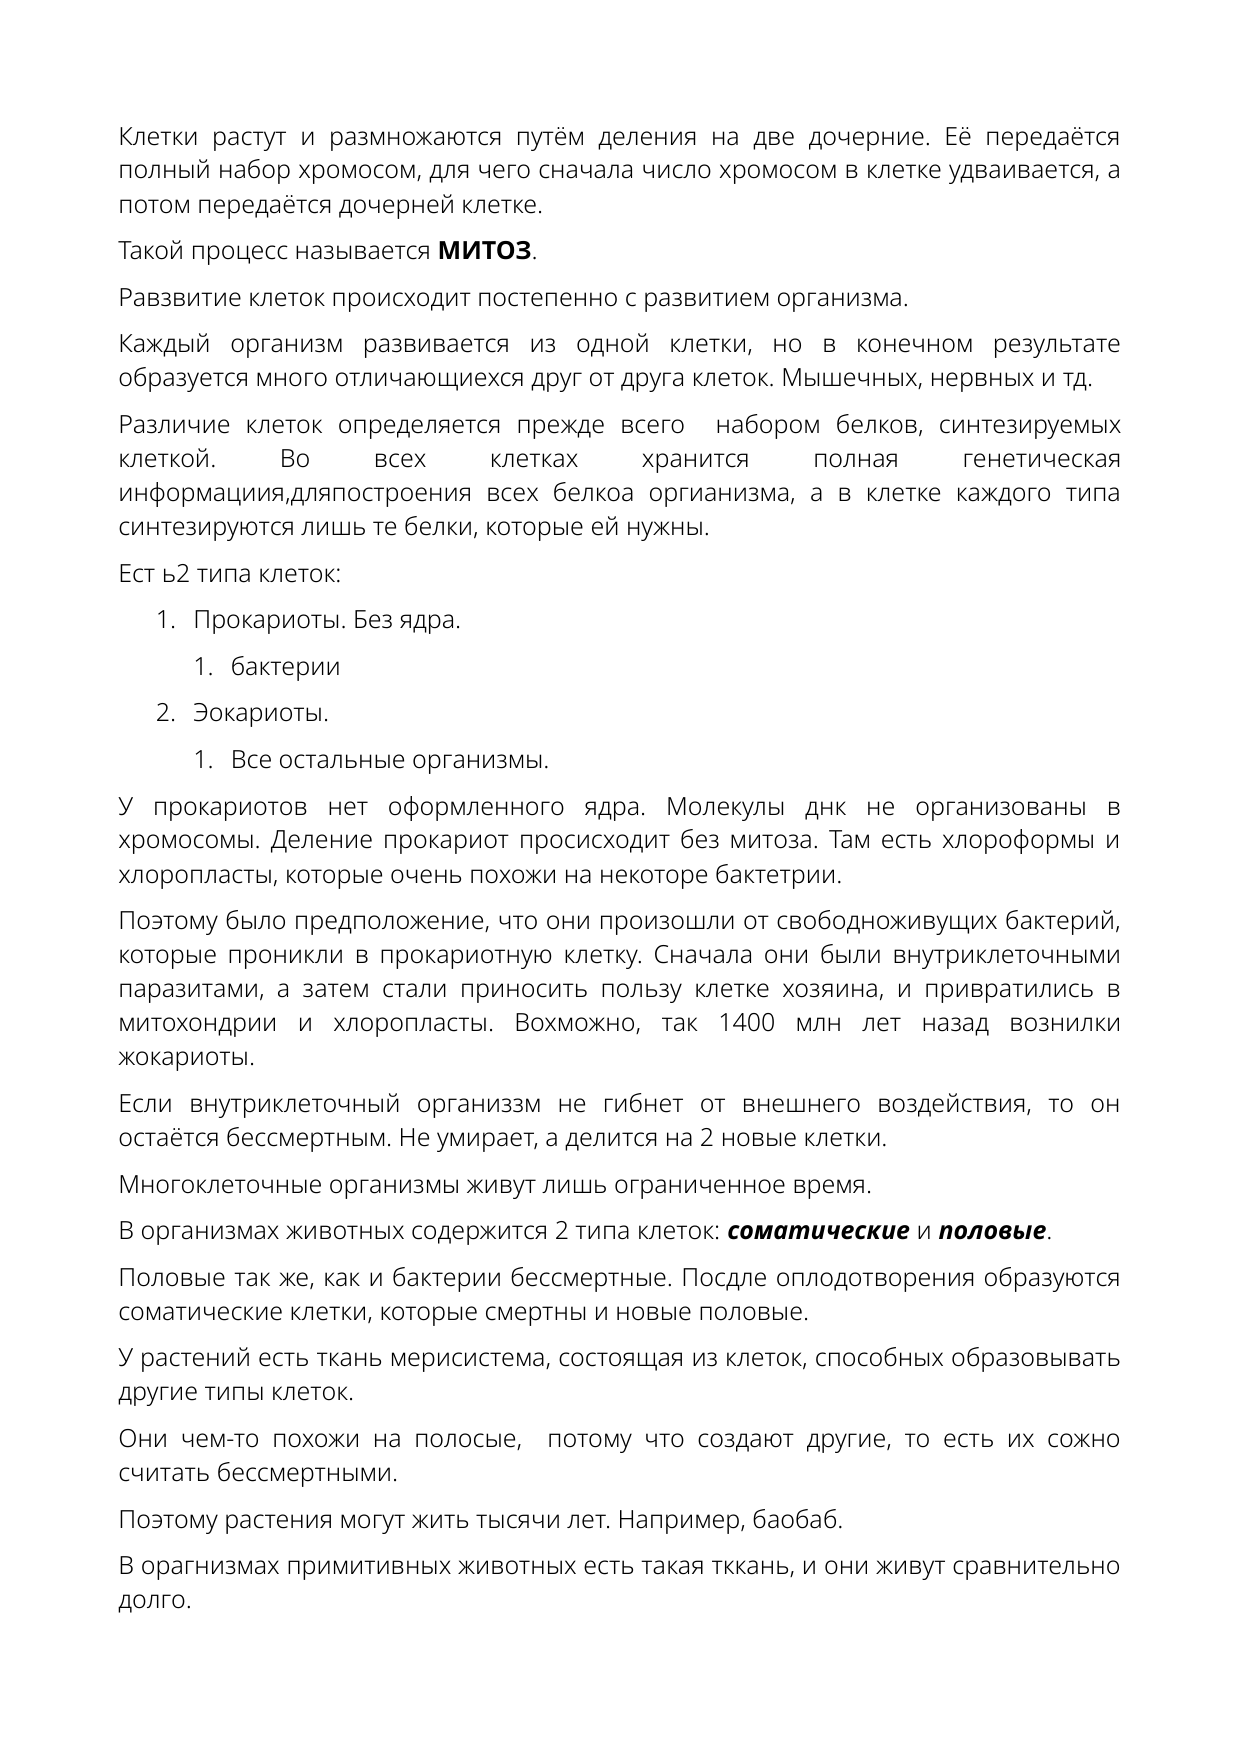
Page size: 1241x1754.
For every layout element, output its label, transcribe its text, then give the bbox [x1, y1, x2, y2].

text Многоклеточные организмы живут лишь ограниченное время. [118, 1166, 1122, 1200]
text Такой процесс называется МИТОЗ. [118, 233, 1122, 267]
text У прокариотов нет оформленного ядра. Молекулы днк не организованы в хромосомы. Деление прокариот просисходит без митоза. Там есть хлороформы и хлоропласты, которые очень похожи на некоторе бактетрии. [118, 788, 1122, 890]
list Эокариоты. [156, 695, 1122, 729]
text Поэтому было предположение, что они произошли от свободноживущих бактерий, которые проникли в прокариотную клетку. Сначала они были внутриклеточными паразитами, а затем стали приносить пользу клетке хозяина, и привратились в митохондрии и хлоропласты. Вохможно, так 1400 млн лет назад вознилки жокариоты. [118, 903, 1122, 1073]
text В организмах животных содержится 2 типа клеток: соматические и половые. [118, 1213, 1122, 1247]
text Равзвитие клеток происходит постепенно с развитием организма. [118, 279, 1122, 313]
text Поэтому растения могут жить тысячи лет. Например, баобаб. [118, 1501, 1122, 1535]
list Все остальные организмы. [193, 742, 1122, 776]
list бактерии [193, 648, 1122, 682]
list Прокариоты. Без ядра. [156, 602, 1122, 636]
text Ест ь2 типа клеток: [118, 555, 1122, 589]
text В орагнизмах примитивных животных есть такая тккань, и они живут сравнительно долго. [118, 1548, 1122, 1616]
text Клетки растут и размножаются путём деления на две дочерние. Её передаётся полный набор хромосом, для чего сначала число хромосом в клетке удваивается, а потом передаётся дочерней клетке. [118, 118, 1122, 220]
text У растений есть ткань мерисистема, состоящая из клеток, способных образовывать другие типы клеток. [118, 1340, 1122, 1408]
text Различие клеток определяется прежде всего набором белков, синтезируемых клеткой. Во всех клетках хранится полная генетическая информациия,дляпостроения всех белкоа оргианизма, а в клетке каждого типа синтезируются лишь те белки, которые ей нужны. [118, 407, 1122, 543]
text Половые так же, как и бактерии бессмертные. Посдле оплодотворения образуются соматические клетки, которые смертны и новые половые. [118, 1259, 1122, 1327]
text Каждый организм развивается из одной клетки, но в конечном результате образуется много отличающиехся друг от друга клеток. Мышечных, нервных и тд. [118, 326, 1122, 394]
text Если внутриклеточный организзм не гибнет от внешнего воздействия, то он остаётся бессмертным. Не умирает, а делится на 2 новые клетки. [118, 1086, 1122, 1154]
text Они чем-то похожи на полосые, потому что создают другие, то есть их сожно считать бессмертными. [118, 1421, 1122, 1489]
